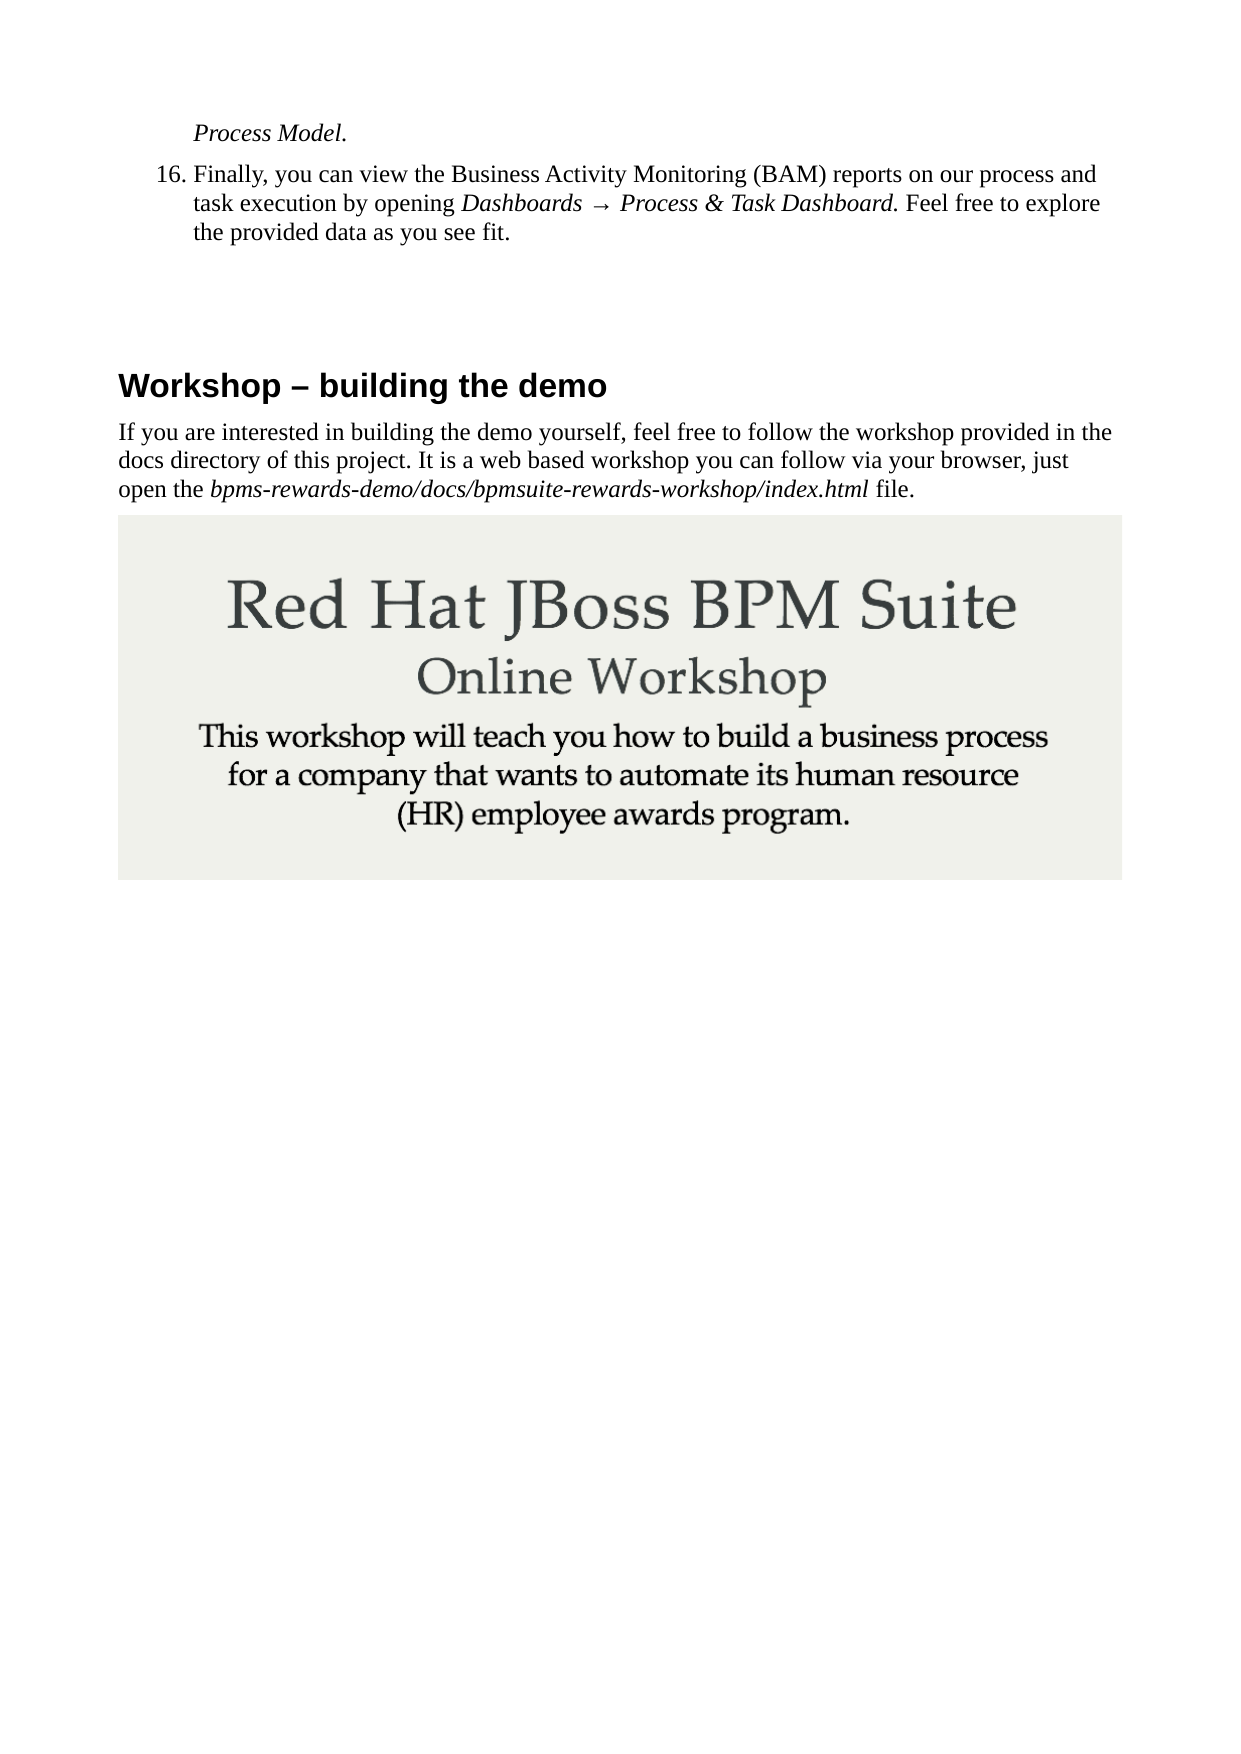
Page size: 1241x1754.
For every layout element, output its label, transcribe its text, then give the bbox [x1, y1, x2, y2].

text If you are interested in building the demo yourself, feel free to follow the workshop provided in the docs directory of this project. It is a web based workshop you can follow via your browser, just open the bpms-rewards-demo/docs/bpmsuite-rewards-workshop/index.html file. [118, 417, 1122, 503]
picture [118, 515, 1123, 880]
subtitle Workshop – building the demo [118, 366, 1122, 404]
list Process Model. [156, 118, 1122, 147]
list Finally, you can view the Business Activity Monitoring (BAM) reports on our process and task execution by opening Dashboards → Process & Task Dashboard. Feel free to explore the provided data as you see fit. [156, 159, 1122, 246]
